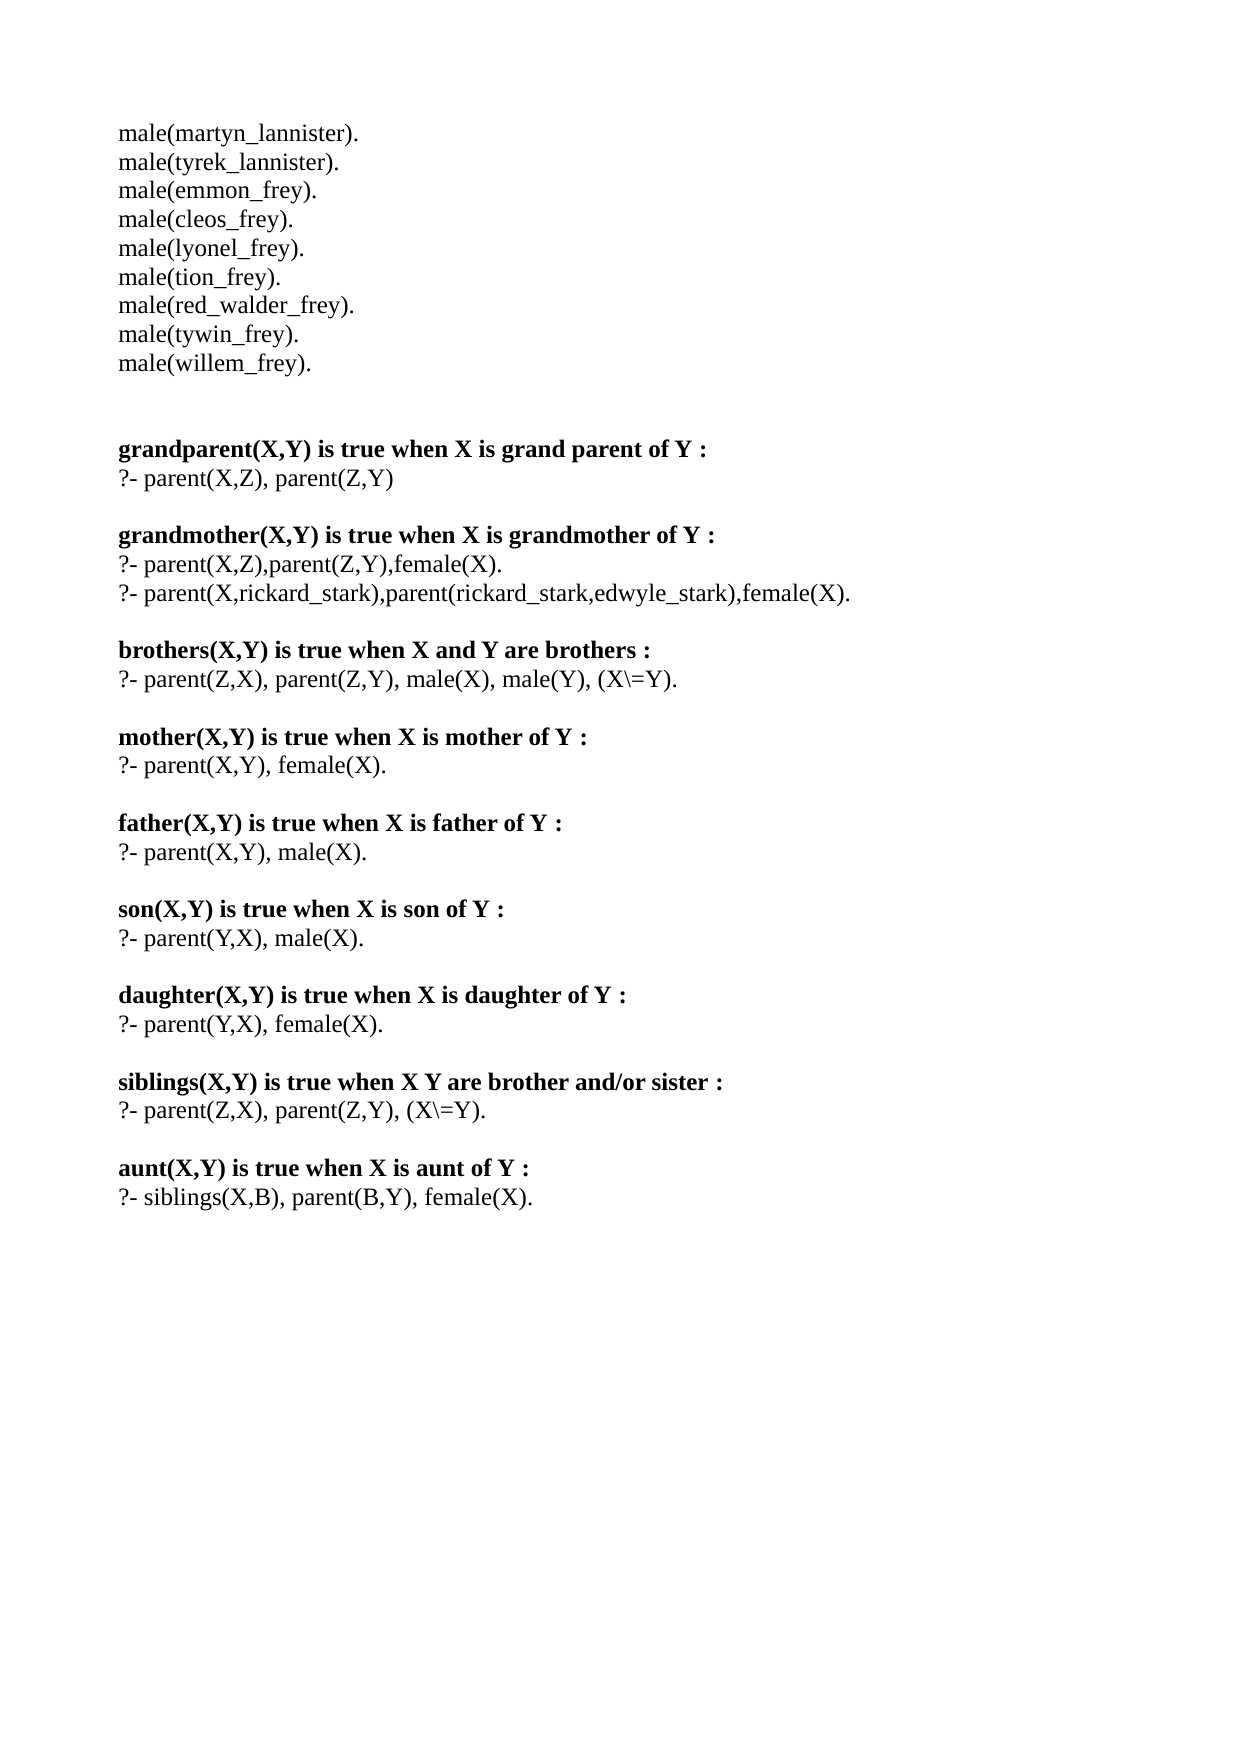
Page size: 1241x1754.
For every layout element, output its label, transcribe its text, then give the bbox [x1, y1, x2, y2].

text male(tion_frey). [118, 262, 1122, 291]
text ?- parent(X,Z),parent(Z,Y),female(X). [118, 549, 1122, 578]
text male(lyonel_frey). [118, 233, 1122, 262]
text male(red_walder_frey). [118, 291, 1122, 319]
text ?- parent(X,Y), female(X). [118, 751, 1122, 779]
text ?- siblings(X,B), parent(B,Y), female(X). [118, 1182, 1122, 1211]
text mother(X,Y) is true when X is mother of Y : [118, 722, 1122, 751]
text ?- parent(X,Z), parent(Z,Y) [118, 463, 1122, 492]
text male(willem_frey). [118, 348, 1122, 377]
text ?- parent(X,Y), male(X). [118, 837, 1122, 866]
text brothers(X,Y) is true when X and Y are brothers : [118, 636, 1122, 664]
text aunt(X,Y) is true when X is aunt of Y : [118, 1153, 1122, 1182]
text grandparent(X,Y) is true when X is grand parent of Y : [118, 434, 1122, 463]
text father(X,Y) is true when X is father of Y : [118, 808, 1122, 837]
text ?- parent(Z,X), parent(Z,Y), (X\=Y). [118, 1096, 1122, 1124]
text male(cleos_frey). [118, 204, 1122, 233]
text grandmother(X,Y) is true when X is grandmother of Y : [118, 521, 1122, 549]
text ?- parent(Z,X), parent(Z,Y), male(X), male(Y), (X\=Y). [118, 664, 1122, 693]
text ?- parent(Y,X), female(X). [118, 1009, 1122, 1038]
text male(emmon_frey). [118, 176, 1122, 204]
text male(martyn_lannister). [118, 118, 1122, 147]
text ?- parent(X,rickard_stark),parent(rickard_stark,edwyle_stark),female(X). [118, 578, 1122, 607]
text son(X,Y) is true when X is son of Y : [118, 894, 1122, 923]
text daughter(X,Y) is true when X is daughter of Y : [118, 981, 1122, 1009]
text male(tywin_frey). [118, 319, 1122, 348]
text siblings(X,Y) is true when X Y are brother and/or sister : [118, 1067, 1122, 1096]
text ?- parent(Y,X), male(X). [118, 923, 1122, 952]
text male(tyrek_lannister). [118, 147, 1122, 176]
